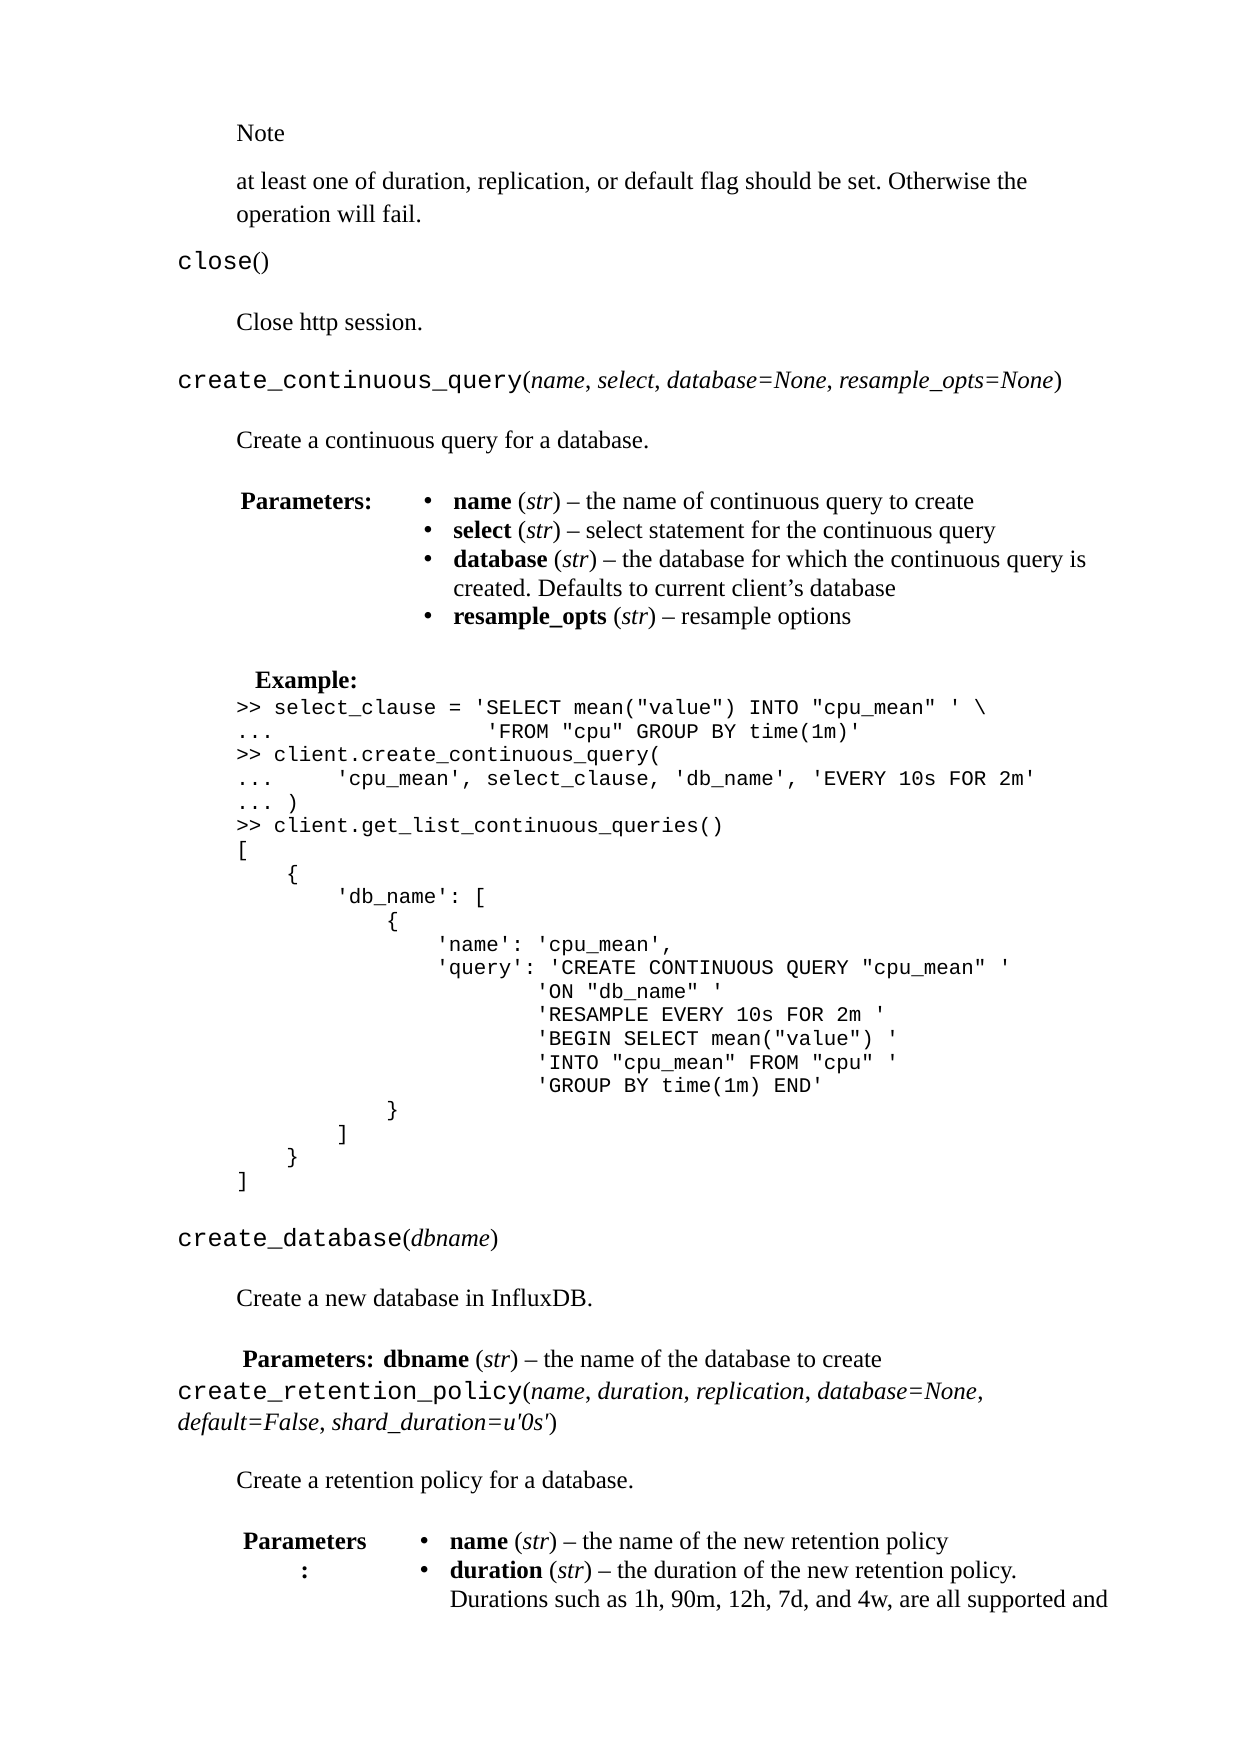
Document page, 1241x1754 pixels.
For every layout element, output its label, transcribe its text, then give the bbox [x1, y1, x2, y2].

table_header name (str) – the name of continuous query to create select (str) – select statement for the continuous query database (str) – the database for which the continuous query is created. Defaults to current client’s database resample_opts (str) – resample options [376, 484, 1122, 662]
table_cell [376, 663, 1122, 697]
text ] [236, 1170, 1122, 1194]
text 'INTO "cpu_mean" FROM "cpu" ' [236, 1052, 1122, 1075]
table_header Parameters: [236, 1342, 380, 1376]
text 'ON "db_name" ' [236, 981, 1122, 1004]
table_header dbname (str) – the name of the database to create [380, 1342, 891, 1376]
text [ [236, 839, 1122, 863]
text } [236, 1146, 1122, 1170]
text 'db_name': [ [236, 886, 1122, 910]
text 'GROUP BY time(1m) END' [236, 1075, 1122, 1099]
text >> client.get_list_continuous_queries() [236, 815, 1122, 839]
text at least one of duration, replication, or default flag should be set. Otherwise the operation will fail. [236, 166, 1122, 227]
text } [236, 1099, 1122, 1123]
text ] [236, 1123, 1122, 1146]
text ... ) [236, 792, 1122, 815]
list Close http session. [236, 307, 1122, 335]
text 'BEGIN SELECT mean("value") ' [236, 1028, 1122, 1052]
subtitle close() [177, 246, 1122, 277]
text { [236, 863, 1122, 886]
subtitle create_continuous_query(name, select, database=None, resample_opts=None) [177, 365, 1122, 396]
text 'name': 'cpu_mean', [236, 933, 1122, 957]
table_cell Example: [236, 663, 376, 697]
subtitle create_retention_policy(name, duration, replication, database=None, default=False, shard_duration=u'0s') [177, 1376, 1122, 1436]
text Note [236, 118, 1122, 147]
table_header Parameters: [236, 484, 376, 662]
table_header name (str) – the name of the new retention policy duration (str) – the duration of the new retention policy. Durations such as 1h, 90m, 12h, 7d, and 4w, are all supported and mean 1 hour, 90 minutes, 12 hours, 7 day, and 4 weeks, respectively. For infinite retention - meaning the data will never be deleted - use ‘INF’ for duration. The minimum retention period is 1 hour. replication (str) – the replication of the retention policy database (str) – the database for which the retention policy is created. Defaults to current client’s database default (bool) – whether or not to set the policy as default shard_duration (str) – the shard duration of the retention policy. Durations such as 1h, 90m, 12h, 7d, and 4w, are all supported and mean 1 hour, 90 minutes, 12 hours, 7 day, and 4 weeks, respectively. Infinite retention is not supported. As a workaround, specify a “1000w” duration to achieve an extremely long shard group duration. Defaults to “0s”, which is interpreted by the database to mean the default value given the duration. The minimum shard group duration is 1 hour. [373, 1524, 1122, 1616]
text ... 'FROM "cpu" GROUP BY time(1m)' [236, 721, 1122, 744]
table_header Parameters: [236, 1524, 373, 1616]
list Create a new database in InfluxDB. [236, 1283, 1122, 1312]
text 'query': 'CREATE CONTINUOUS QUERY "cpu_mean" ' [236, 957, 1122, 981]
list Create a retention policy for a database. [236, 1465, 1122, 1494]
text >> client.create_continuous_query( [236, 744, 1122, 768]
list Create a continuous query for a database. [236, 425, 1122, 454]
text >> select_clause = 'SELECT mean("value") INTO "cpu_mean" ' \ [236, 697, 1122, 721]
subtitle create_database(dbname) [177, 1223, 1122, 1254]
text 'RESAMPLE EVERY 10s FOR 2m ' [236, 1004, 1122, 1028]
text ... 'cpu_mean', select_clause, 'db_name', 'EVERY 10s FOR 2m' [236, 768, 1122, 792]
text { [236, 910, 1122, 933]
